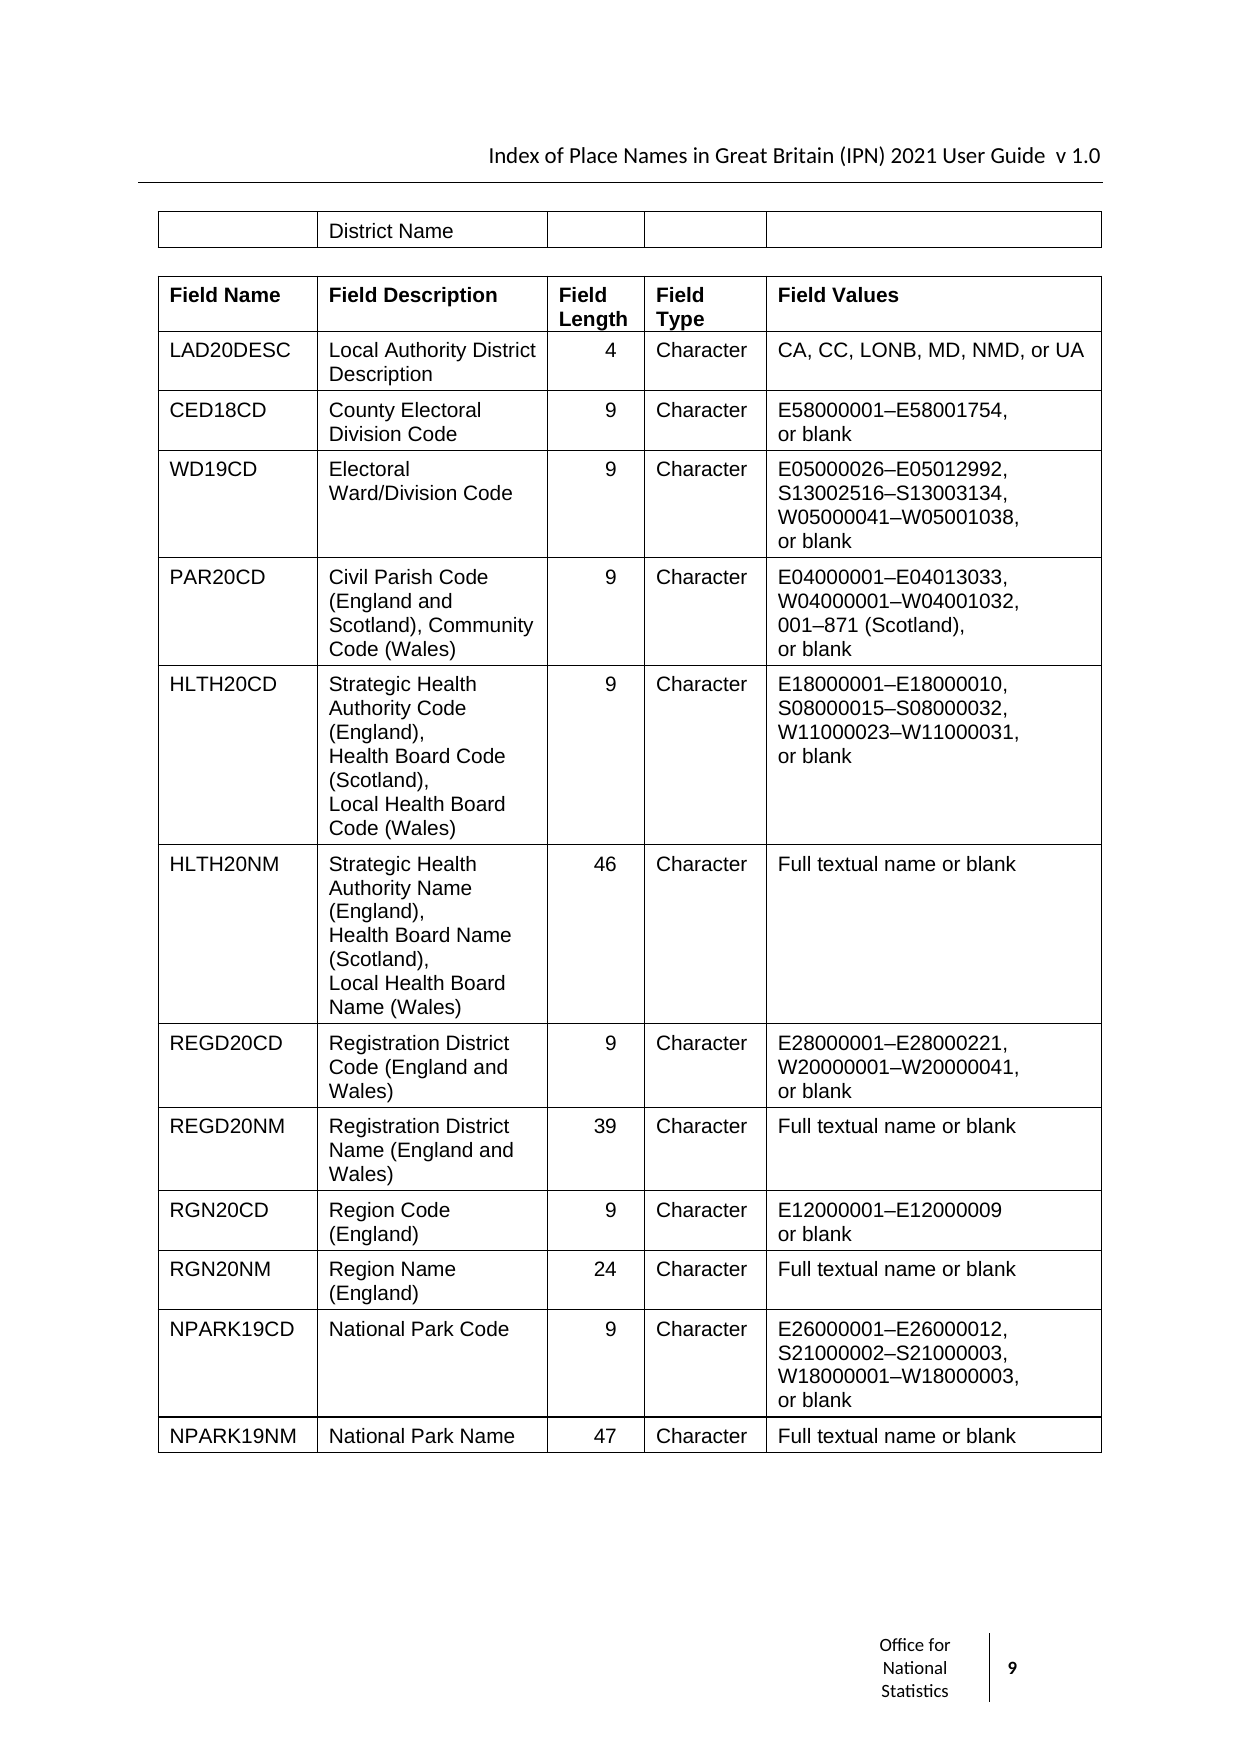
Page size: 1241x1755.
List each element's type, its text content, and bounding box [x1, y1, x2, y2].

table_cell 9 [548, 391, 644, 450]
table_cell 9 [548, 1310, 644, 1416]
table_header Field Description [318, 277, 547, 331]
table_header Field Length [548, 277, 644, 331]
table_header Field Name [159, 277, 317, 331]
table_cell WD19CD [159, 451, 317, 557]
table_cell PAR20CD [159, 558, 317, 665]
table_cell Registration District Name (England and Wales) [318, 1108, 547, 1190]
table_cell Character [645, 1251, 766, 1309]
table_cell Character [645, 1418, 766, 1452]
table_cell NPARK19NM [159, 1418, 317, 1452]
table_cell E18000001–E18000010, S08000015–S08000032, W11000023–W11000031, or blank [767, 666, 1101, 844]
table_cell Region Code (England) [318, 1191, 547, 1249]
table_cell [548, 212, 644, 247]
table_cell County Electoral Division Code [318, 391, 547, 450]
table_cell E58000001–E58001754, or blank [767, 391, 1101, 450]
table_cell [645, 212, 766, 247]
table_cell National Park Code [318, 1310, 547, 1416]
table_cell Electoral Ward/Division Code [318, 451, 547, 557]
table_cell Character [645, 1191, 766, 1249]
table_cell 47 [548, 1418, 644, 1452]
table_cell E26000001–E26000012, S21000002–S21000003, W18000001–W18000003, or blank [767, 1310, 1101, 1416]
table_cell 9 [548, 451, 644, 557]
table_cell Character [645, 391, 766, 450]
table_cell District Name [318, 212, 547, 247]
table_header Field Type [645, 277, 766, 331]
table_cell Character [645, 332, 766, 390]
table_cell Character [645, 1310, 766, 1416]
table_cell Civil Parish Code (England and Scotland), Community Code (Wales) [318, 558, 547, 665]
table_cell Character [645, 666, 766, 844]
table_cell LAD20DESC [159, 332, 317, 390]
table_cell 9 [548, 666, 644, 844]
table_cell E28000001–E28000221, W20000001–W20000041, or blank [767, 1024, 1101, 1107]
table_cell 4 [548, 332, 644, 390]
table_cell 9 [548, 558, 644, 665]
table_cell HLTH20CD [159, 666, 317, 844]
table_cell Region Name (England) [318, 1251, 547, 1309]
table_cell 46 [548, 845, 644, 1023]
table_cell E04000001–E04013033, W04000001–W04001032, 001–871 (Scotland), or blank [767, 558, 1101, 665]
table_cell Registration District Code (England and Wales) [318, 1024, 547, 1107]
table_cell CED18CD [159, 391, 317, 450]
table_cell RGN20NM [159, 1251, 317, 1309]
table_cell REGD20NM [159, 1108, 317, 1190]
table_cell Character [645, 558, 766, 665]
table_cell Character [645, 451, 766, 557]
table_cell E12000001–E12000009 or blank [767, 1191, 1101, 1249]
table_cell Full textual name or blank [767, 1108, 1101, 1190]
table_cell 9 [548, 1191, 644, 1249]
table_cell Strategic Health Authority Name (England), Health Board Name (Scotland), Local Health Board Name (Wales) [318, 845, 547, 1023]
table_cell HLTH20NM [159, 845, 317, 1023]
table_cell RGN20CD [159, 1191, 317, 1249]
table_cell Local Authority District Description [318, 332, 547, 390]
table_cell National Park Name [318, 1418, 547, 1452]
table_cell CA, CC, LONB, MD, NMD, or UA [767, 332, 1101, 390]
table_cell Character [645, 1024, 766, 1107]
table_cell 9 [548, 1024, 644, 1107]
table_cell Full textual name or blank [767, 1418, 1101, 1452]
table_cell 39 [548, 1108, 644, 1190]
table_cell Full textual name or blank [767, 845, 1101, 1023]
table_cell 24 [548, 1251, 644, 1309]
table_cell NPARK19CD [159, 1310, 317, 1416]
table_cell E05000026–E05012992, S13002516–S13003134, W05000041–W05001038, or blank [767, 451, 1101, 557]
table_cell REGD20CD [159, 1024, 317, 1107]
table_cell Full textual name or blank [767, 1251, 1101, 1309]
table_cell [159, 212, 317, 247]
table_cell [767, 212, 1101, 247]
table_cell Character [645, 845, 766, 1023]
table_header Field Values [767, 277, 1101, 331]
table_cell Strategic Health Authority Code (England), Health Board Code (Scotland), Local Health Board Code (Wales) [318, 666, 547, 844]
table_cell Character [645, 1108, 766, 1190]
